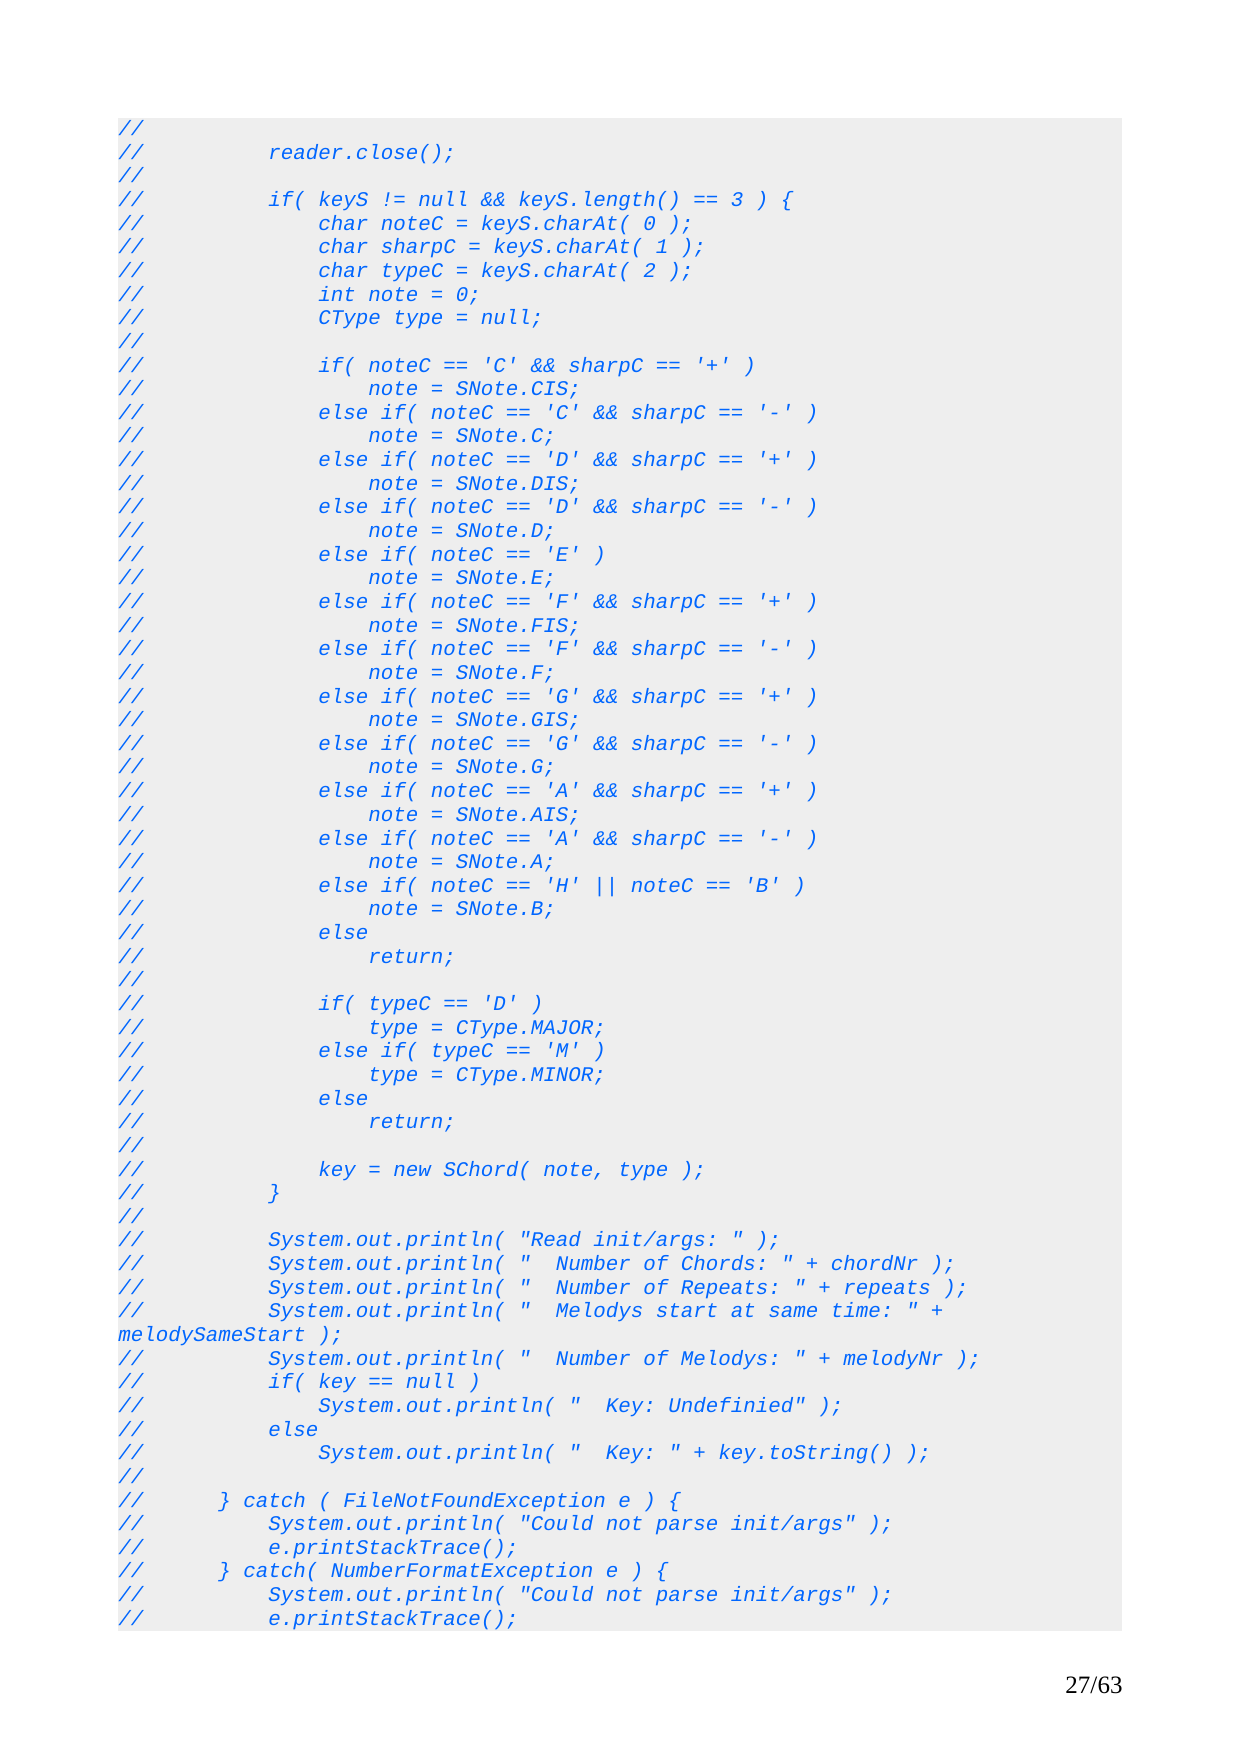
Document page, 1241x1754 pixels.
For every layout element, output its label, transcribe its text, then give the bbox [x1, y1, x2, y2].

text // else if( noteC == 'G' && sharpC == '-' ) [118, 733, 1122, 757]
text // else if( noteC == 'D' && sharpC == '-' ) [118, 496, 1122, 520]
text // [118, 165, 1122, 189]
text // [118, 969, 1122, 993]
text // else [118, 1088, 1122, 1111]
text // e.printStackTrace(); [118, 1608, 1122, 1631]
text // note = SNote.C; [118, 426, 1122, 449]
text // note = SNote.E; [118, 567, 1122, 591]
text // [118, 331, 1122, 354]
text // else if( noteC == 'A' && sharpC == '-' ) [118, 827, 1122, 851]
text // System.out.println( " Number of Melodys: " + melodyNr ); [118, 1348, 1122, 1371]
text // [118, 1135, 1122, 1158]
text // } [118, 1182, 1122, 1206]
text // else if( noteC == 'D' && sharpC == '+' ) [118, 449, 1122, 473]
text // [118, 1206, 1122, 1229]
text // else if( noteC == 'A' && sharpC == '+' ) [118, 780, 1122, 804]
text // System.out.println( "Could not parse init/args" ); [118, 1584, 1122, 1608]
text // else if( noteC == 'C' && sharpC == '-' ) [118, 402, 1122, 426]
text // else [118, 1419, 1122, 1442]
text // } catch( NumberFormatException e ) { [118, 1561, 1122, 1584]
text // System.out.println( " Key: Undefinied" ); [118, 1395, 1122, 1419]
text // System.out.println( "Read init/args: " ); [118, 1229, 1122, 1253]
text // else if( noteC == 'H' || noteC == 'B' ) [118, 875, 1122, 898]
text // else if( noteC == 'F' && sharpC == '+' ) [118, 591, 1122, 615]
text // char noteC = keyS.charAt( 0 ); [118, 213, 1122, 236]
text // if( key == null ) [118, 1371, 1122, 1395]
text // int note = 0; [118, 284, 1122, 307]
text // CType type = null; [118, 307, 1122, 331]
text // reader.close(); [118, 142, 1122, 165]
text // return; [118, 1111, 1122, 1135]
text // note = SNote.CIS; [118, 378, 1122, 402]
text // System.out.println( " Number of Repeats: " + repeats ); [118, 1277, 1122, 1300]
text // if( noteC == 'C' && sharpC == '+' ) [118, 354, 1122, 378]
text // key = new SChord( note, type ); [118, 1158, 1122, 1182]
text // else [118, 922, 1122, 946]
text // } catch ( FileNotFoundException e ) { [118, 1489, 1122, 1513]
text // note = SNote.G; [118, 757, 1122, 780]
text // type = CType.MINOR; [118, 1064, 1122, 1088]
text // note = SNote.D; [118, 520, 1122, 544]
text // else if( noteC == 'F' && sharpC == '-' ) [118, 638, 1122, 662]
text // note = SNote.GIS; [118, 709, 1122, 733]
text // char typeC = keyS.charAt( 2 ); [118, 260, 1122, 284]
text // else if( noteC == 'E' ) [118, 544, 1122, 567]
text // System.out.println( " Melodys start at same time: " + melodySameStart ); [118, 1300, 1122, 1348]
text // System.out.println( " Number of Chords: " + chordNr ); [118, 1253, 1122, 1277]
text // if( keyS != null && keyS.length() == 3 ) { [118, 189, 1122, 213]
text // [118, 1466, 1122, 1489]
text // if( typeC == 'D' ) [118, 993, 1122, 1017]
text // note = SNote.AIS; [118, 804, 1122, 827]
text // else if( noteC == 'G' && sharpC == '+' ) [118, 686, 1122, 709]
text // return; [118, 946, 1122, 969]
text // else if( typeC == 'M' ) [118, 1040, 1122, 1064]
text // note = SNote.FIS; [118, 615, 1122, 638]
text // System.out.println( " Key: " + key.toString() ); [118, 1442, 1122, 1466]
text // note = SNote.F; [118, 662, 1122, 686]
text // [118, 118, 1122, 142]
text // type = CType.MAJOR; [118, 1017, 1122, 1040]
text // System.out.println( "Could not parse init/args" ); [118, 1513, 1122, 1537]
text // note = SNote.B; [118, 898, 1122, 922]
text // e.printStackTrace(); [118, 1537, 1122, 1561]
text // note = SNote.A; [118, 851, 1122, 875]
text // char sharpC = keyS.charAt( 1 ); [118, 236, 1122, 260]
text // note = SNote.DIS; [118, 473, 1122, 496]
